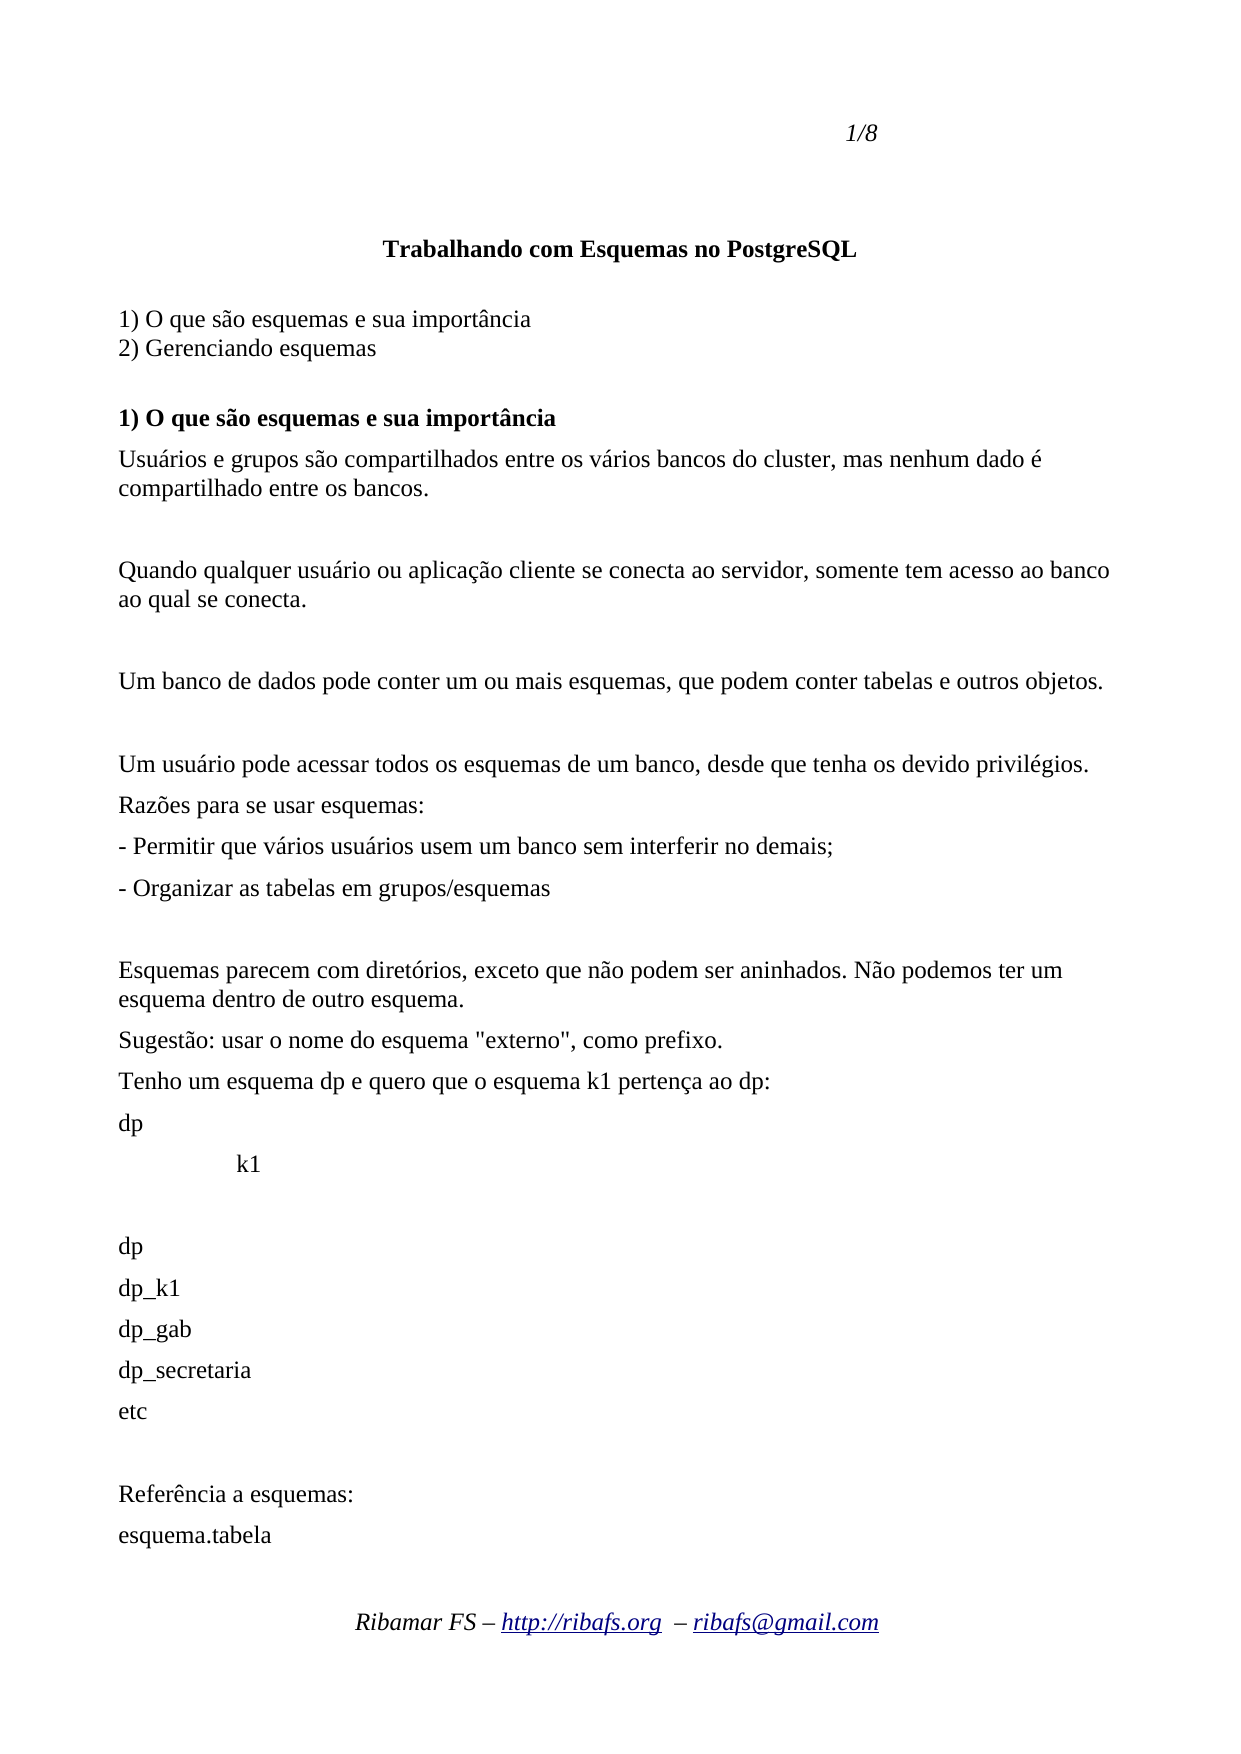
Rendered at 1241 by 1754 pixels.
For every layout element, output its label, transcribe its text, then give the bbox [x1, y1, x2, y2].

text Referência a esquemas: [118, 1479, 1122, 1508]
text dp [118, 1231, 1122, 1260]
text Esquemas parecem com diretórios, exceto que não podem ser aninhados. Não podemos ter um esquema dentro de outro esquema. [118, 955, 1122, 1013]
text k1 [118, 1149, 1122, 1178]
text dp_k1 [118, 1273, 1122, 1301]
text 1) O que são esquemas e sua importância 2) Gerenciando esquemas [118, 275, 1122, 390]
text Um banco de dados pode conter um ou mais esquemas, que podem conter tabelas e outros objetos. [118, 666, 1122, 695]
text - Permitir que vários usuários usem um banco sem interferir no demais; [118, 831, 1122, 860]
text Razões para se usar esquemas: [118, 790, 1122, 819]
text esquema.tabela [118, 1520, 1122, 1549]
text Quando qualquer usuário ou aplicação cliente se conecta ao servidor, somente tem acesso ao banco ao qual se conecta. [118, 555, 1122, 613]
text Sugestão: usar o nome do esquema "externo", como prefixo. [118, 1025, 1122, 1054]
text 1) O que são esquemas e sua importância [118, 403, 1122, 431]
text dp [118, 1108, 1122, 1136]
text Tenho um esquema dp e quero que o esquema k1 pertença ao dp: [118, 1066, 1122, 1095]
text Usuários e grupos são compartilhados entre os vários bancos do cluster, mas nenhum dado é compartilhado entre os bancos. [118, 444, 1122, 501]
text Trabalhando com Esquemas no PostgreSQL [118, 234, 1122, 263]
text - Organizar as tabelas em grupos/esquemas [118, 873, 1122, 901]
text Um usuário pode acessar todos os esquemas de um banco, desde que tenha os devido privilégios. [118, 749, 1122, 778]
text etc [118, 1396, 1122, 1425]
text dp_secretaria [118, 1355, 1122, 1384]
text dp_gab [118, 1314, 1122, 1343]
